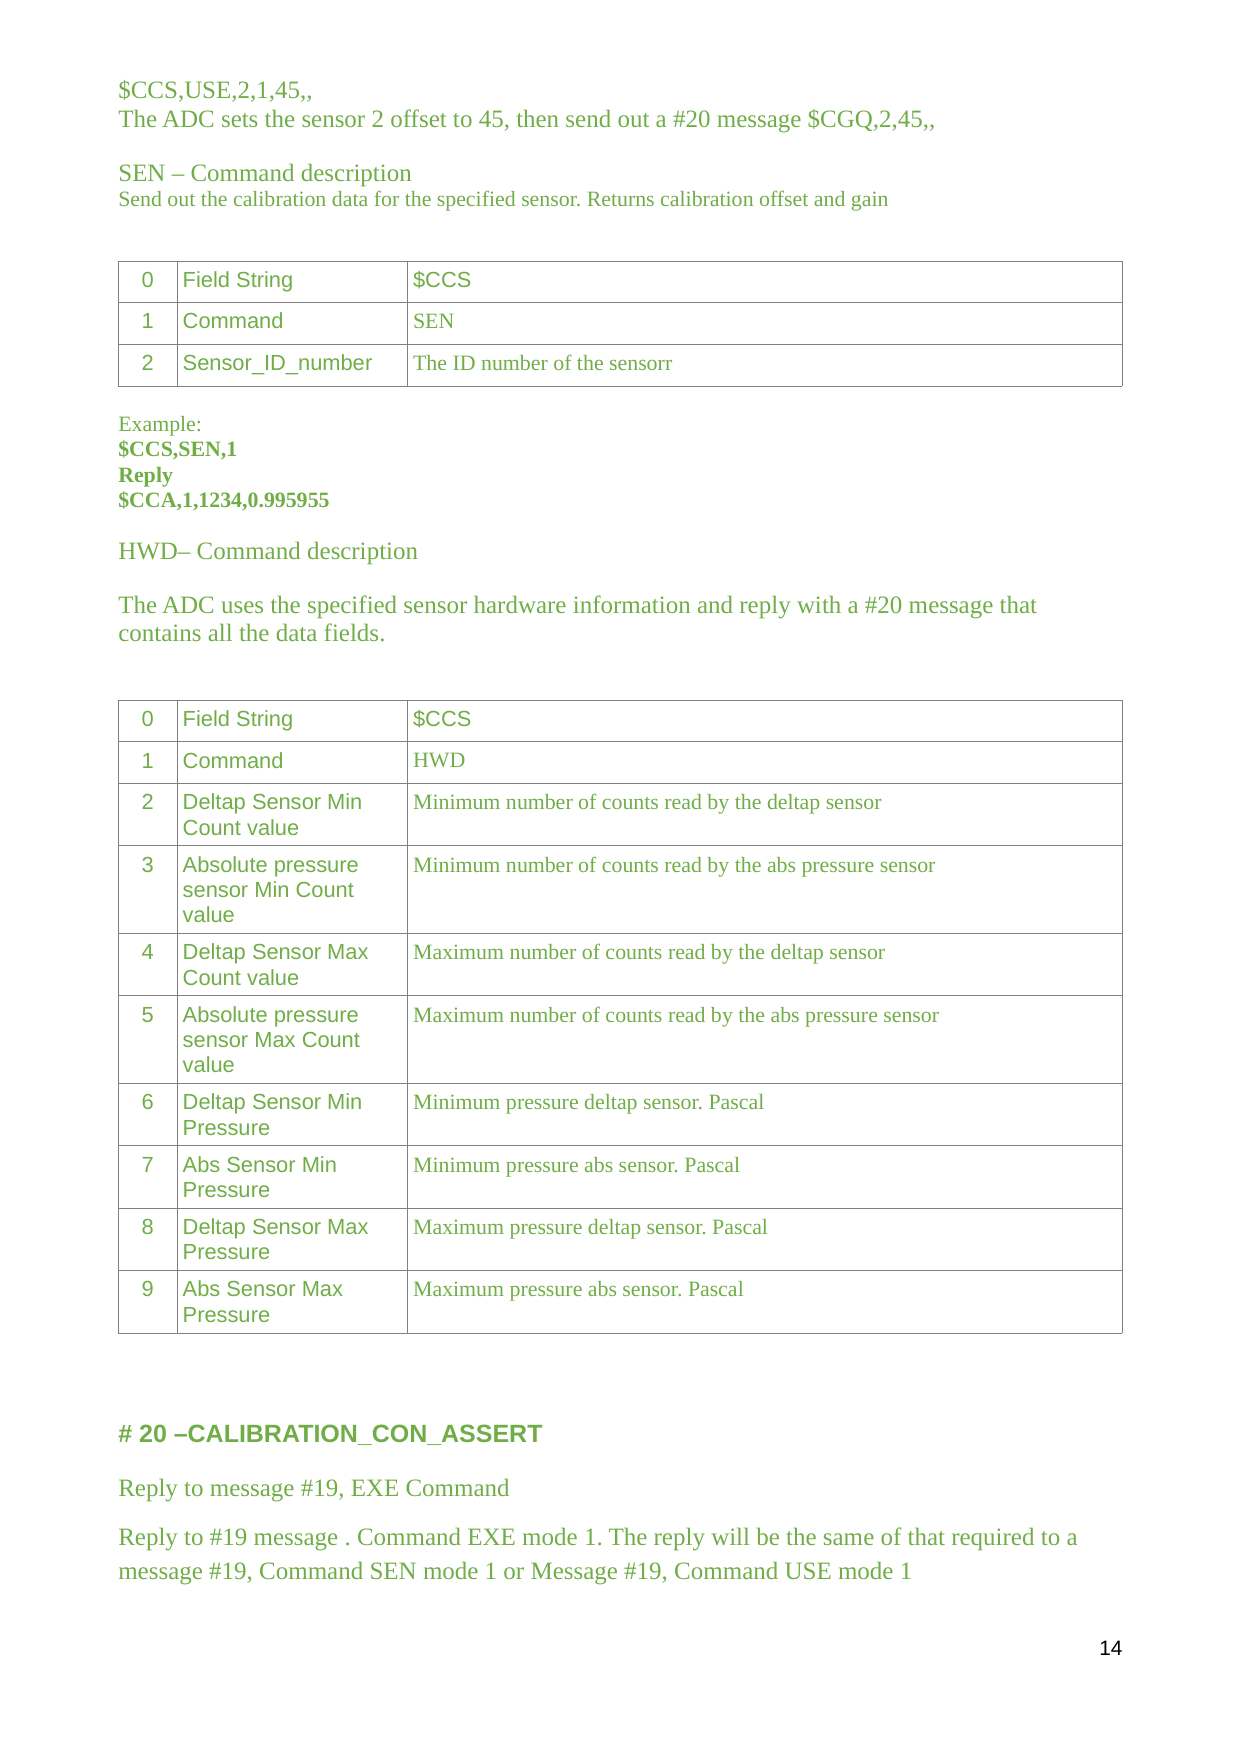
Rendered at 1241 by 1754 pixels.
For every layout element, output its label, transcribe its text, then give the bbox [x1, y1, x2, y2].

table_cell Minimum number of counts read by the abs pressure sensor [408, 846, 1122, 933]
table_cell 1 [119, 742, 177, 783]
text Reply to #19 message . Command EXE mode 1. The reply will be the same of that required to a message #19, Command SEN mode 1 or Message #19, Command USE mode 1 [118, 1522, 1122, 1585]
table_cell Minimum pressure deltap sensor. Pascal [408, 1084, 1122, 1145]
table_header 0 [119, 701, 177, 741]
table_cell Deltap Sensor Max Pressure [178, 1209, 407, 1270]
table_header $CCS [408, 701, 1122, 741]
table_cell Deltap Sensor Min Count value [178, 784, 407, 845]
table_cell 2 [119, 345, 177, 386]
table_cell Sensor_ID_number [178, 345, 407, 386]
table_cell The ID number of the sensorr [408, 345, 1122, 386]
text HWD– Command description [118, 536, 1122, 564]
text SEN – Command description [118, 158, 1122, 186]
table_cell Minimum number of counts read by the deltap sensor [408, 784, 1122, 845]
table_cell Absolute pressure sensor Max Count value [178, 996, 407, 1083]
table_cell Abs Sensor Min Pressure [178, 1146, 407, 1208]
table_cell Minimum pressure abs sensor. Pascal [408, 1146, 1122, 1208]
text $CCA,1,1234,0.995955 [118, 487, 1122, 512]
text $CCS,SEN,1 [118, 436, 1122, 462]
text Example: [118, 411, 1122, 436]
text # 20 –CALIBRATION_CON_ASSERT [118, 1419, 1122, 1448]
table_header Field String [178, 701, 407, 741]
table_header $CCS [408, 262, 1122, 302]
table_cell Deltap Sensor Max Count value [178, 934, 407, 995]
table_cell Absolute pressure sensor Min Count value [178, 846, 407, 933]
text Reply [118, 462, 1122, 487]
table_header Field String [178, 262, 407, 302]
table_cell Maximum pressure abs sensor. Pascal [408, 1271, 1122, 1332]
text Reply to message #19, EXE Command [118, 1473, 1122, 1502]
table_cell 3 [119, 846, 177, 933]
text Send out the calibration data for the specified sensor. Returns calibration offset and gain [118, 186, 1122, 212]
table_cell Command [178, 742, 407, 783]
table_cell 6 [119, 1084, 177, 1145]
table_cell HWD [408, 742, 1122, 783]
table_cell Abs Sensor Max Pressure [178, 1271, 407, 1332]
text The ADC sets the sensor 2 offset to 45, then send out a #20 message $CGQ,2,45,, [118, 104, 1122, 132]
table_cell 5 [119, 996, 177, 1083]
text The ADC uses the specified sensor hardware information and reply with a #20 message that contains all the data fields. [118, 590, 1122, 647]
text $CCS,USE,2,1,45,, [118, 75, 1122, 104]
table_cell Maximum pressure deltap sensor. Pascal [408, 1209, 1122, 1270]
table_cell SEN [408, 303, 1122, 344]
table_cell 2 [119, 784, 177, 845]
table_cell 9 [119, 1271, 177, 1332]
table_cell 7 [119, 1146, 177, 1208]
table_header 0 [119, 262, 177, 302]
table_cell 8 [119, 1209, 177, 1270]
table_cell Maximum number of counts read by the abs pressure sensor [408, 996, 1122, 1083]
table_cell 1 [119, 303, 177, 344]
table_cell Command [178, 303, 407, 344]
table_cell 4 [119, 934, 177, 995]
table_cell Maximum number of counts read by the deltap sensor [408, 934, 1122, 995]
table_cell Deltap Sensor Min Pressure [178, 1084, 407, 1145]
